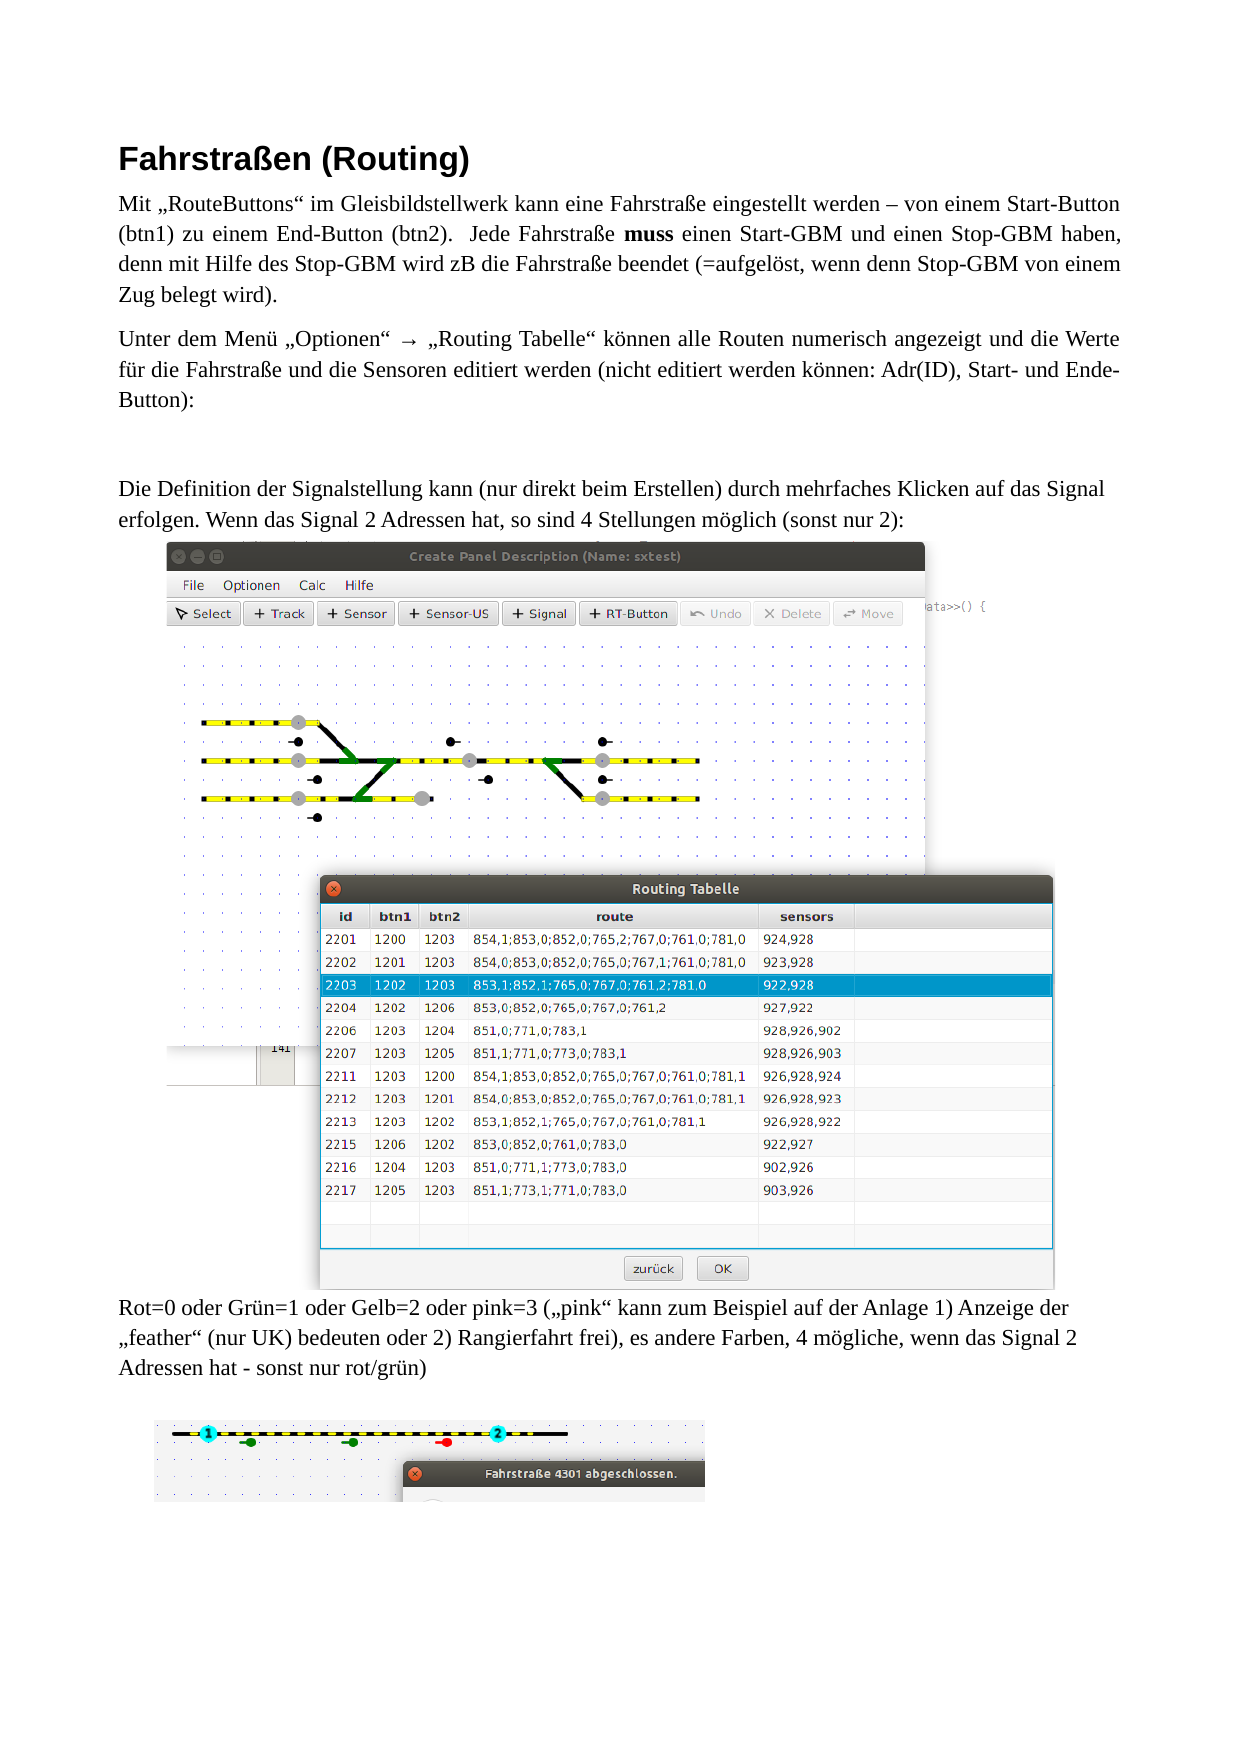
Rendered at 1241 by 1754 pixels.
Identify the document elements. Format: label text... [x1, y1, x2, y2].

text Mit „RouteButtons“ im Gleisbildstellwerk kann eine Fahrstraße eingestellt werden – von einem Start-Button (btn1) zu einem End-Button (btn2). Jede Fahrstraße muss einen Start-GBM und einen Stop-GBM haben, denn mit Hilfe des Stop-GBM wird zB die Fahrstraße beendet (=aufgelöst, wenn denn Stop-GBM von einem Zug belegt wird). [118, 190, 1122, 307]
text Rot=0 oder Grün=1 oder Gelb=2 oder pink=3 („pink“ kann zum Beispiel auf der Anlage 1) Anzeige der „feather“ (nur UK) bedeuten oder 2) Rangierfahrt frei), es andere Farben, 4 mögliche, wenn das Signal 2 Adressen hat - sonst nur rot/grün) [118, 551, 1122, 1381]
text Unter dem Menü „Optionen“ → „Routing Tabelle“ können alle Routen numerisch angezeigt und die Werte für die Fahrstraße und die Sensoren editiert werden (nicht editiert werden können: Adr(ID), Start- und Ende-Button): [118, 326, 1122, 412]
text Die Definition der Signalstellung kann (nur direkt beim Erstellen) durch mehrfaches Klicken auf das Signal erfolgen. Wenn das Signal 2 Adressen hat, so sind 4 Stellungen möglich (sonst nur 2): [118, 476, 1122, 532]
picture [166, 541, 1055, 1290]
picture [154, 1420, 705, 1502]
subtitle Fahrstraßen (Routing) [118, 139, 1122, 178]
